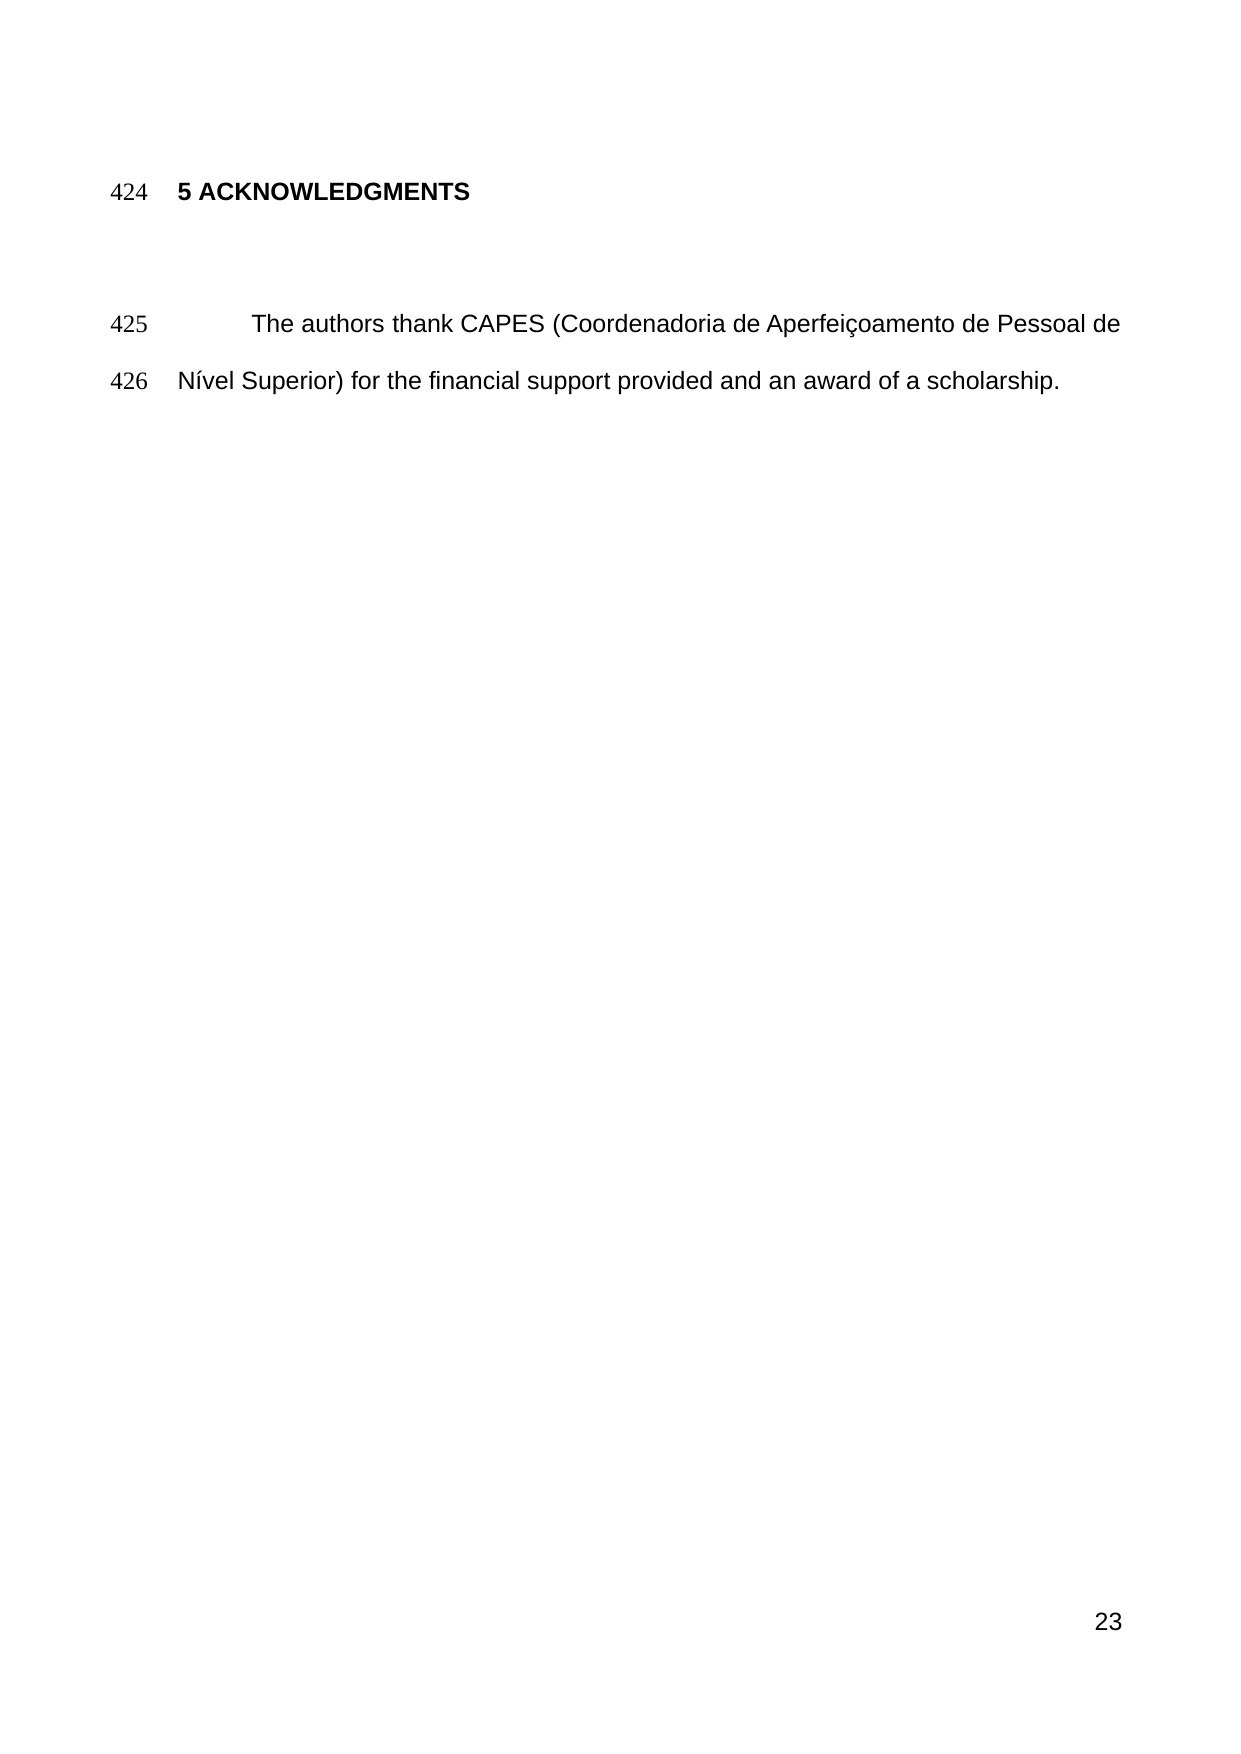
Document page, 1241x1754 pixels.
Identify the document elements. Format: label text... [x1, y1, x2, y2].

subtitle Acknowledgments [177, 177, 1122, 206]
text The authors thank CAPES (Coordenadoria de Aperfeiçoamento de Pessoal de Nível Superior) for the financial support provided and an award of a scholarship. [177, 309, 1122, 395]
